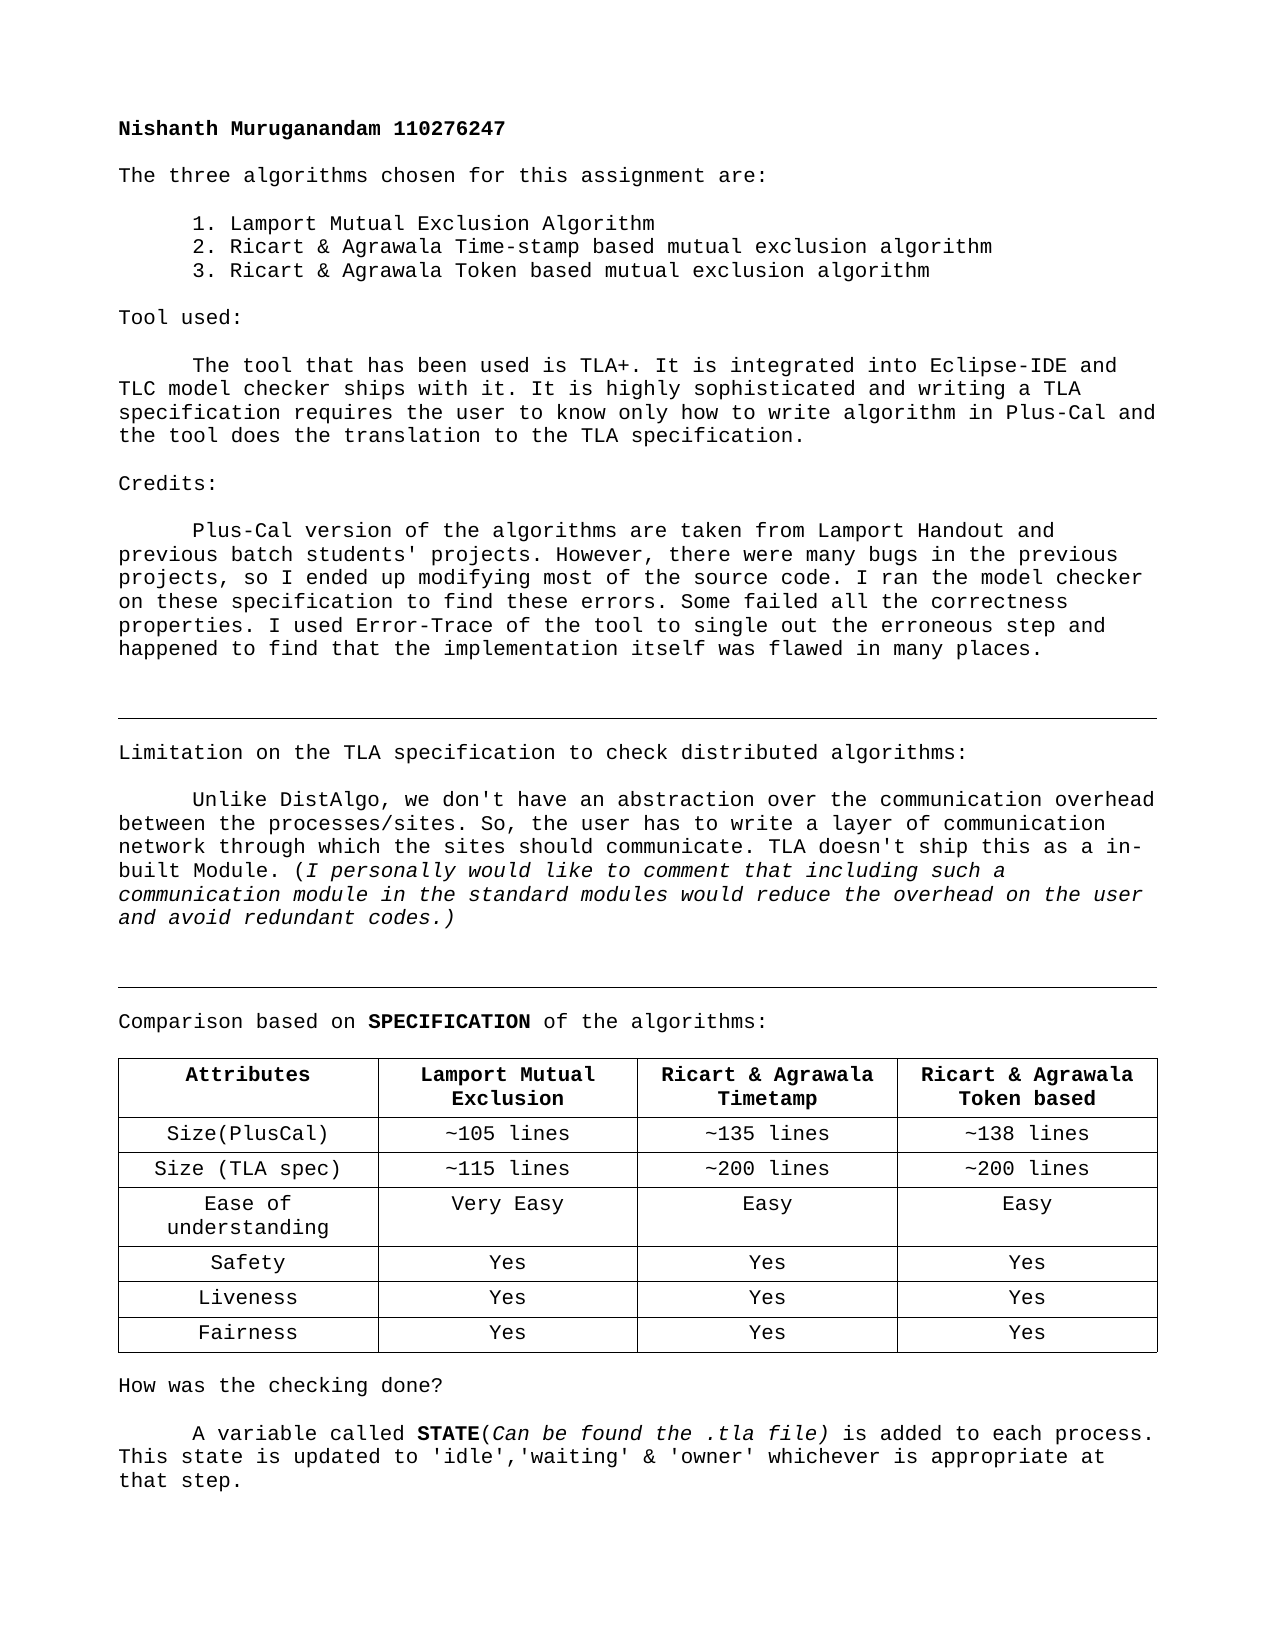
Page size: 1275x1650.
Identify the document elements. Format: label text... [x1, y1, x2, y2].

table_cell Yes [379, 1318, 637, 1352]
text Unlike DistAlgo, we don't have an abstraction over the communication overhead between the processes/sites. So, the user has to write a layer of communication network through which the sites should communicate. TLA doesn't ship this as a in-built Module. (I personally would like to comment that including such a communication module in the standard modules would reduce the overhead on the user and avoid redundant codes.) [118, 789, 1157, 931]
table_cell ~200 lines [638, 1153, 897, 1187]
table_cell Ease of understanding [119, 1188, 378, 1246]
table_cell Size(PlusCal) [119, 1118, 378, 1152]
table_header Lamport Mutual Exclusion [379, 1059, 637, 1117]
text Comparison based on SPECIFICATION of the algorithms: [118, 1011, 1157, 1034]
table_cell ~200 lines [898, 1153, 1157, 1187]
text Credits: [118, 473, 1157, 496]
table_cell Yes [638, 1282, 897, 1317]
text Nishanth Muruganandam 110276247 [118, 118, 1157, 142]
table_cell ~135 lines [638, 1118, 897, 1152]
text Limitation on the TLA specification to check distributed algorithms: [118, 742, 1157, 765]
text How was the checking done? [118, 1376, 1157, 1399]
table_cell Very Easy [379, 1188, 637, 1246]
text 1. Lamport Mutual Exclusion Algorithm [118, 213, 1157, 236]
text The three algorithms chosen for this assignment are: [118, 165, 1157, 189]
table_cell Safety [119, 1247, 378, 1281]
text Tool used: [118, 307, 1157, 331]
table_cell Size (TLA spec) [119, 1153, 378, 1187]
text A variable called STATE(Can be found the .tla file) is added to each process. This state is updated to 'idle','waiting' & 'owner' whichever is appropriate at that step. [118, 1423, 1157, 1494]
table_cell ~105 lines [379, 1118, 637, 1152]
table_cell Fairness [119, 1318, 378, 1352]
text 3. Ricart & Agrawala Token based mutual exclusion algorithm [118, 260, 1157, 284]
table_header Attributes [119, 1059, 378, 1117]
table_cell Easy [638, 1188, 897, 1246]
table_cell Liveness [119, 1282, 378, 1317]
table_cell Yes [379, 1247, 637, 1281]
table_cell Yes [898, 1282, 1157, 1317]
table_cell Yes [638, 1318, 897, 1352]
table_header Ricart & Agrawala Token based [898, 1059, 1157, 1117]
text The tool that has been used is TLA+. It is integrated into Eclipse-IDE and TLC model checker ships with it. It is highly sophisticated and writing a TLA specification requires the user to know only how to write algorithm in Plus-Cal and the tool does the translation to the TLA specification. [118, 354, 1157, 449]
text Plus-Cal version of the algorithms are taken from Lamport Handout and previous batch students' projects. However, there were many bugs in the previous projects, so I ended up modifying most of the source code. I ran the model checker on these specification to find these errors. Some failed all the correctness properties. I used Error-Trace of the tool to single out the erroneous step and happened to find that the implementation itself was flawed in many places. [118, 520, 1157, 662]
table_cell Yes [379, 1282, 637, 1317]
table_cell ~115 lines [379, 1153, 637, 1187]
table_header Ricart & Agrawala Timetamp [638, 1059, 897, 1117]
table_cell Yes [898, 1318, 1157, 1352]
table_cell Yes [638, 1247, 897, 1281]
table_cell Yes [898, 1247, 1157, 1281]
table_cell ~138 lines [898, 1118, 1157, 1152]
table_cell Easy [898, 1188, 1157, 1246]
text 2. Ricart & Agrawala Time-stamp based mutual exclusion algorithm [118, 236, 1157, 260]
